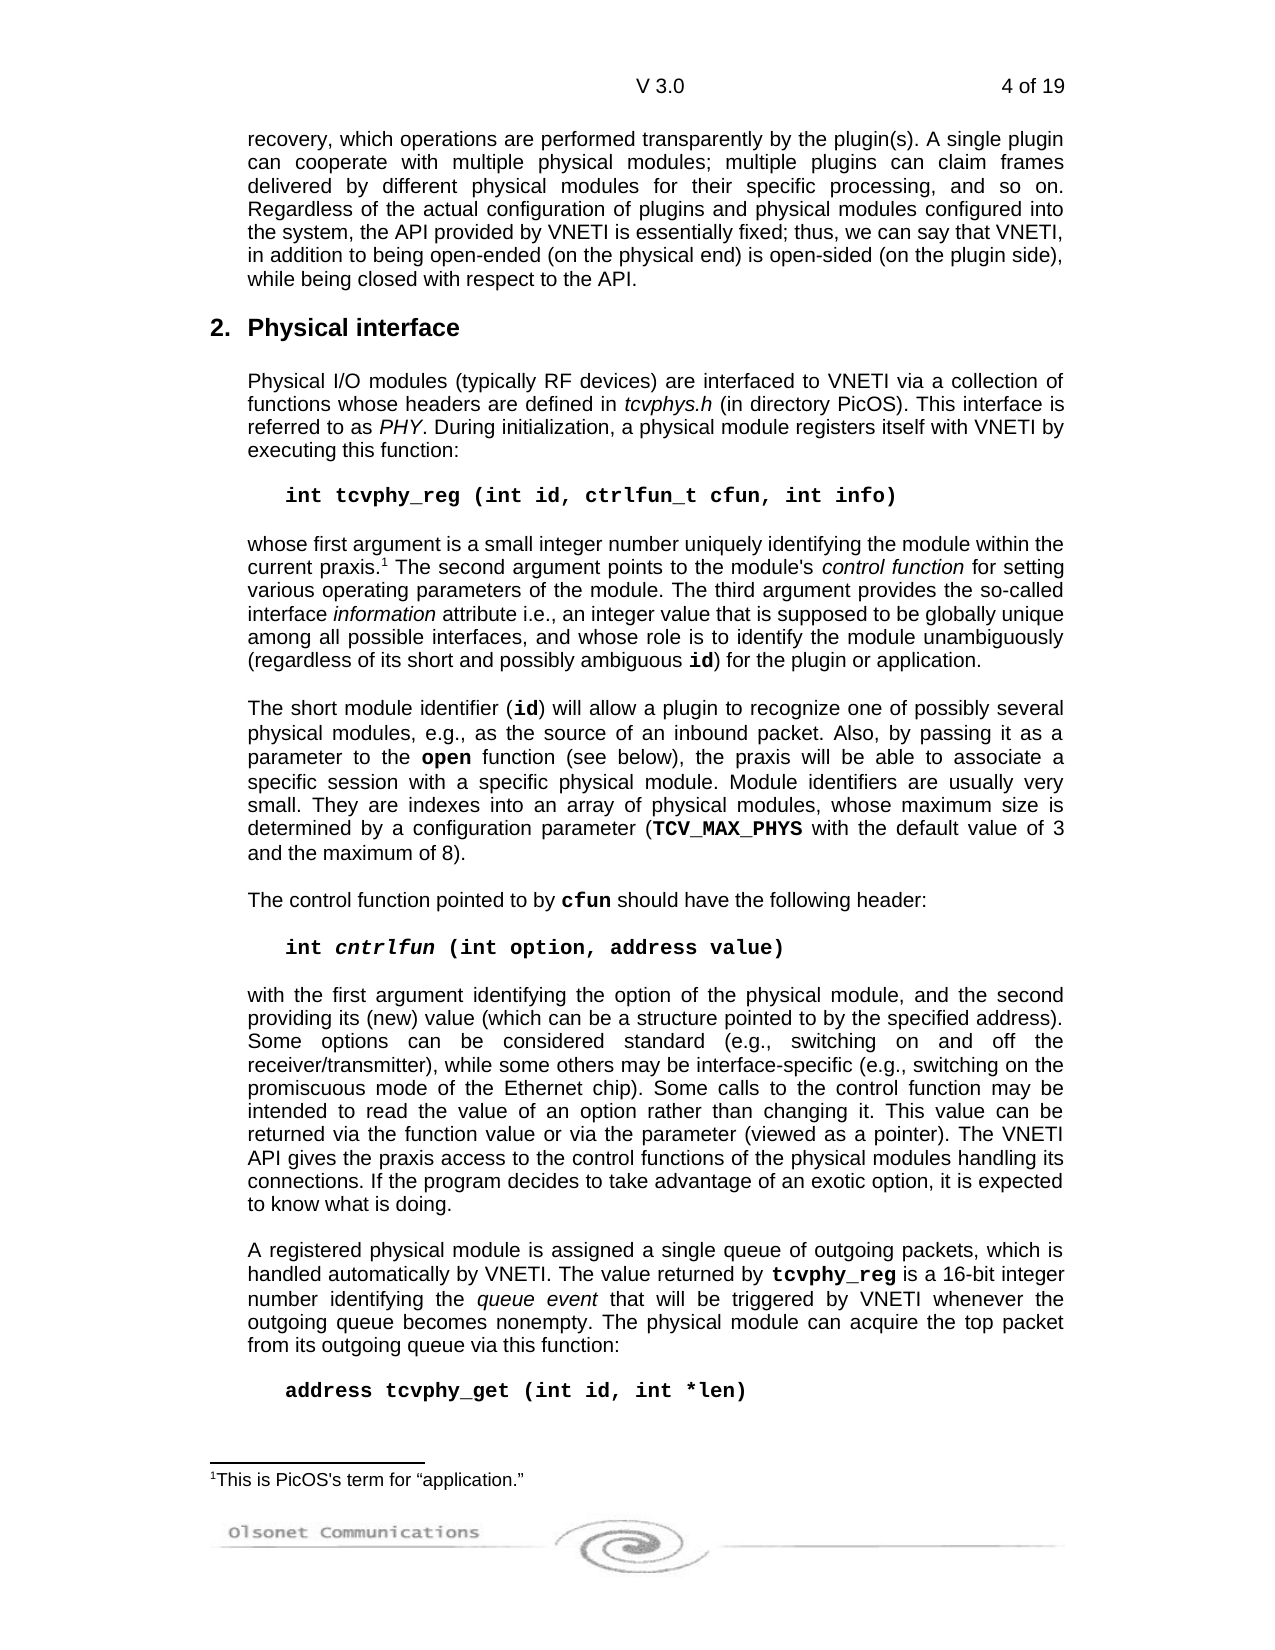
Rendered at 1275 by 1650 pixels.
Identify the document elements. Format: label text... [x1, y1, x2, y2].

text whose first argument is a small integer number uniquely identifying the module within the current praxis. The second argument points to the module's control function for setting various operating parameters of the module. The third argument provides the so-called interface information attribute i.e., an integer value that is supposed to be globally unique among all possible interfaces, and whose role is to identify the module unambiguously (regardless of its short and possibly ambiguous id) for the plugin or application. [247, 532, 1065, 674]
text Physical I/O modules (typically RF devices) are interfaced to VNETI via a collection of functions whose headers are defined in tcvphys.h (in directory PicOS). This interface is referred to as PHY. During initialization, a physical module registers itself with VNETI by executing this function: [247, 369, 1065, 462]
text with the first argument identifying the option of the physical module, and the second providing its (new) value (which can be a structure pointed to by the specified address). Some options can be considered standard (e.g., switching on and off the receiver/transmitter), while some others may be interface-specific (e.g., switching on the promiscuous mode of the Ethernet chip). Some calls to the control function may be intended to read the value of an option rather than changing it. This value can be returned via the function value or via the parameter (viewed as a pointer). The VNETI API gives the praxis access to the control functions of the physical modules handling its connections. If the program decides to take advantage of an exotic option, it is expected to know what is doing. [247, 983, 1065, 1216]
text int tcvphy_reg (int id, ctrlfun_t cfun, int info) [285, 486, 1065, 509]
subtitle Physical interface [210, 313, 1065, 341]
text The control function pointed to by cfun should have the following header: [247, 888, 1065, 913]
text A registered physical module is assigned a single queue of outgoing packets, which is handled automatically by VNETI. The value returned by tcvphy_reg is a 16-bit integer number identifying the queue event that will be triggered by VNETI whenever the outgoing queue becomes nonempty. The physical module can acquire the top packet from its outgoing queue via this function: [247, 1239, 1065, 1357]
text int cntrlfun (int option, address value) [285, 937, 1065, 960]
text recovery, which operations are performed transparently by the plugin(s). A single plugin can cooperate with multiple physical modules; multiple plugins can claim frames delivered by different physical modules for their specific processing, and so on. Regardless of the actual configuration of plugins and physical modules configured into the system, the API provided by VNETI is essentially fixed; thus, we can say that VNETI, in addition to being open-ended (on the physical end) is open-sided (on the plugin side), while being closed with respect to the API. [247, 128, 1065, 290]
picture [210, 1504, 1065, 1596]
text The short module identifier (id) will allow a plugin to recognize one of possibly several physical modules, e.g., as the source of an inbound packet. Also, by passing it as a parameter to the open function (see below), the praxis will be able to associate a specific session with a specific physical module. Module identifiers are usually very small. They are indexes into an array of physical modules, whose maximum size is determined by a configuration parameter (TCV_MAX_PHYS with the default value of 3 and the maximum of 8). [247, 697, 1065, 865]
text This is PicOS's term for “application.” [210, 1469, 1065, 1490]
text address tcvphy_get (int id, int *len) [285, 1380, 1065, 1404]
